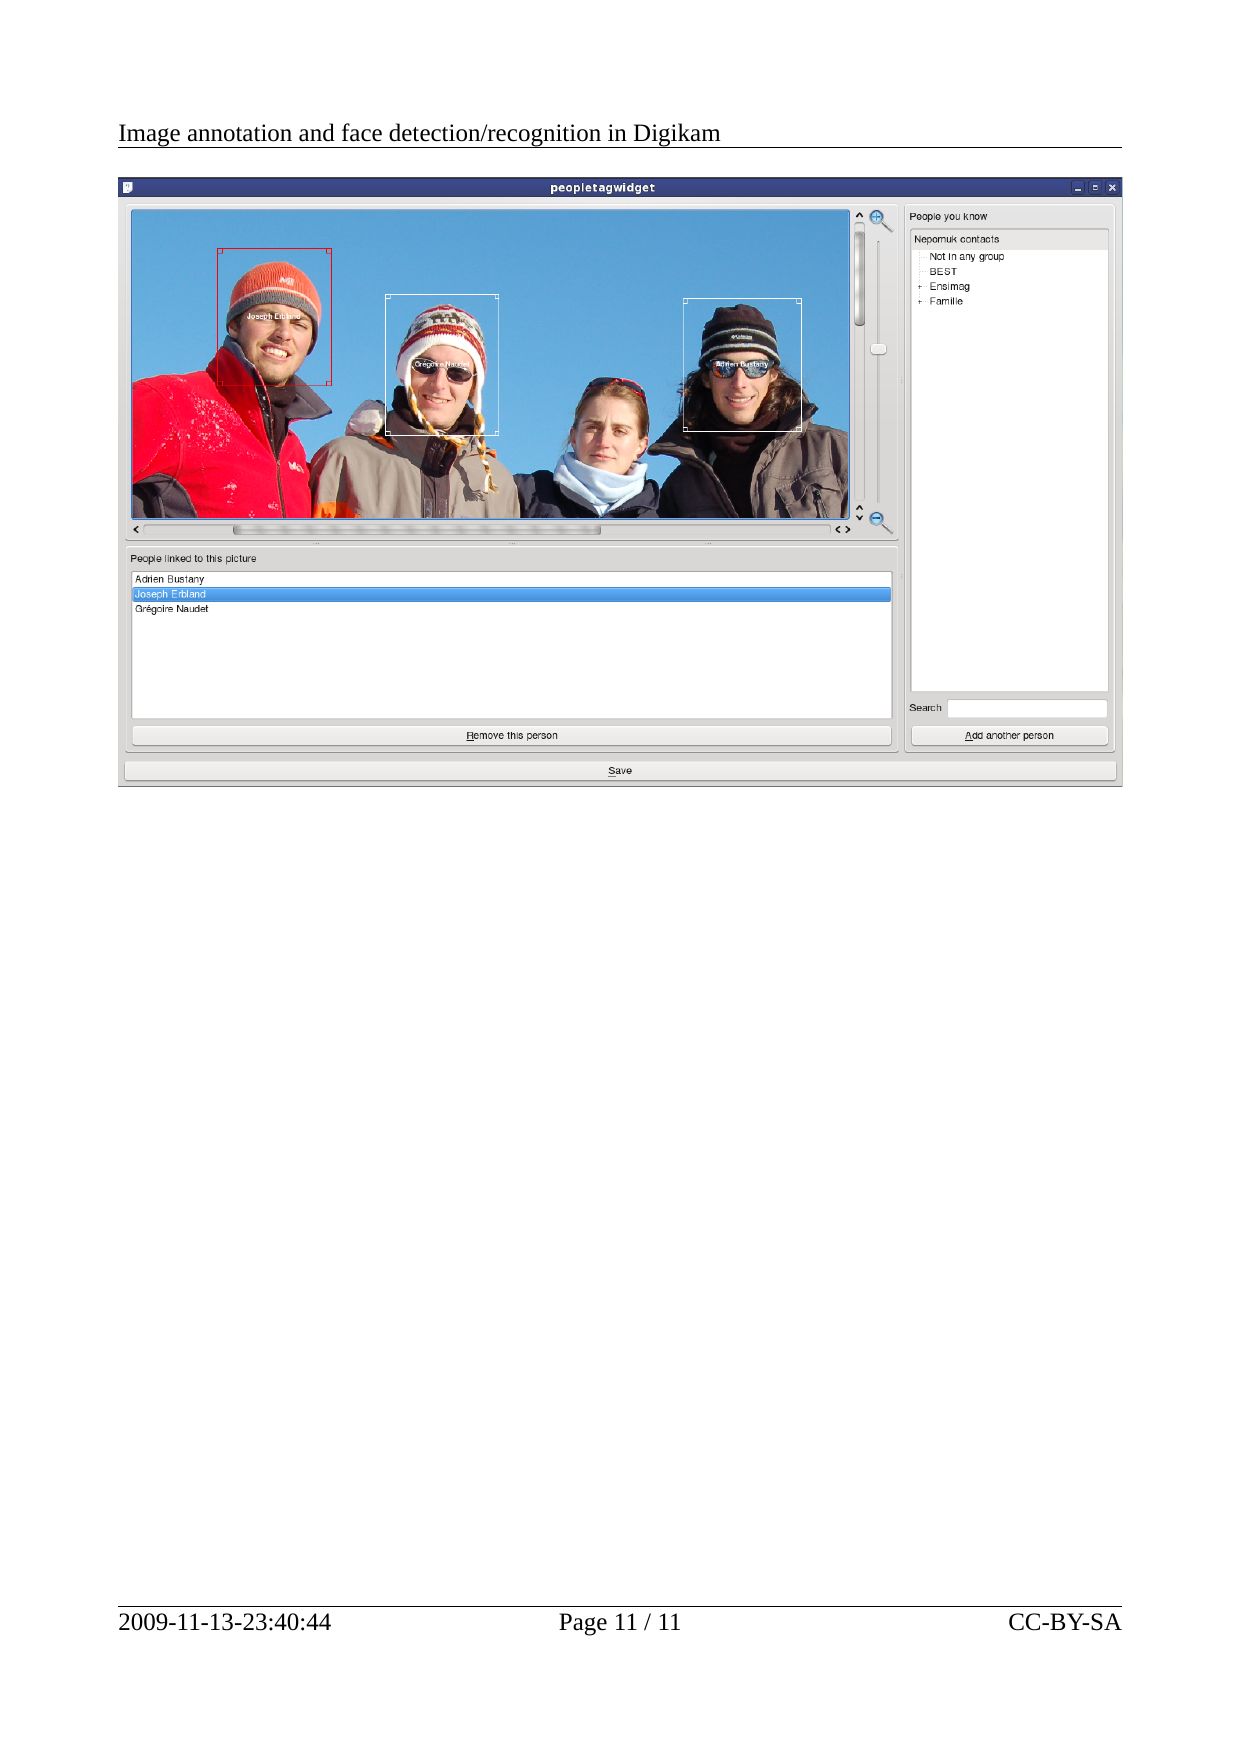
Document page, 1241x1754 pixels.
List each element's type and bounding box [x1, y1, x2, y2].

picture [118, 177, 1123, 787]
